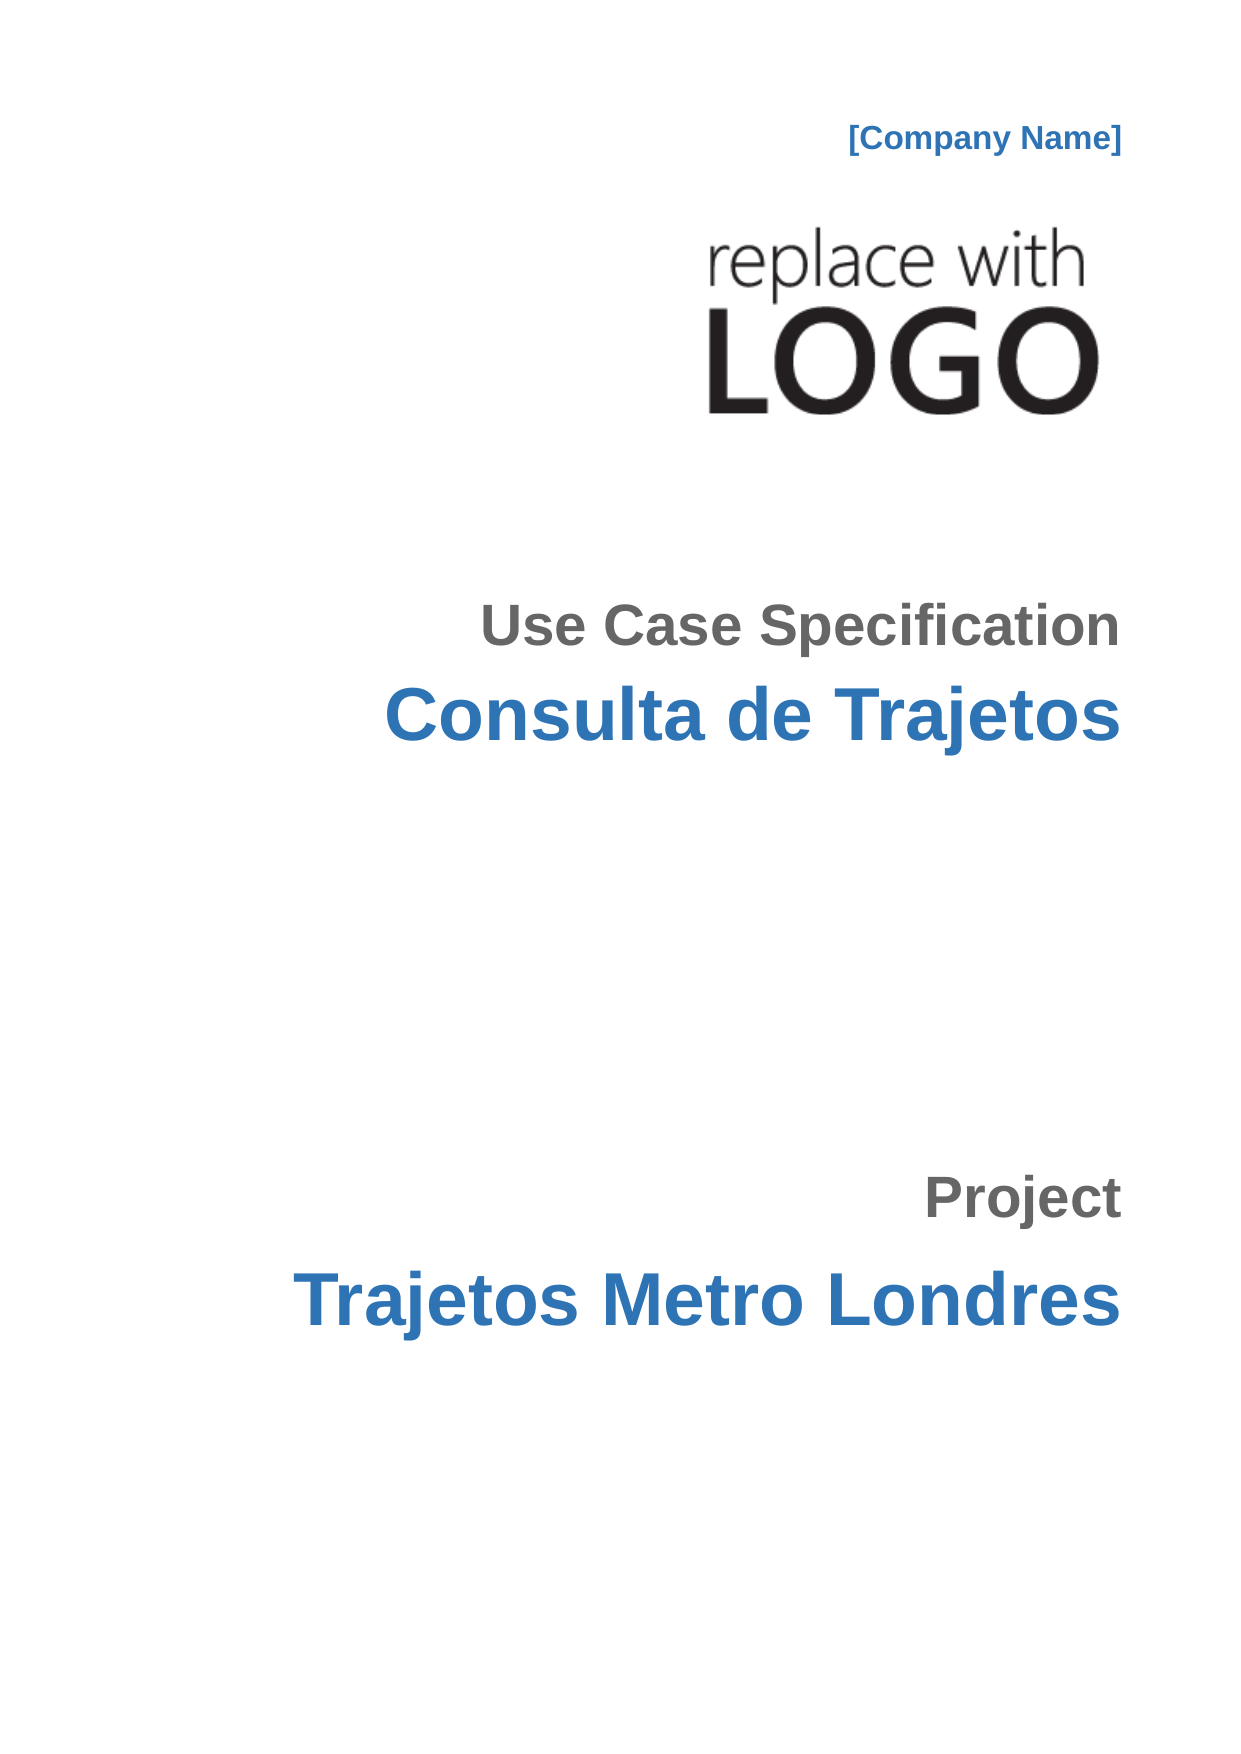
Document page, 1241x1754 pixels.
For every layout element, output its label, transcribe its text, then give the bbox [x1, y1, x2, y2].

picture [687, 206, 1123, 445]
title Trajetos Metro Londres [118, 1255, 1122, 1341]
text [Company Name] [118, 118, 1122, 157]
title Use Case Specification [118, 591, 1122, 658]
title Project [118, 1163, 1122, 1230]
text Consulta de Trajetos [118, 670, 1122, 757]
